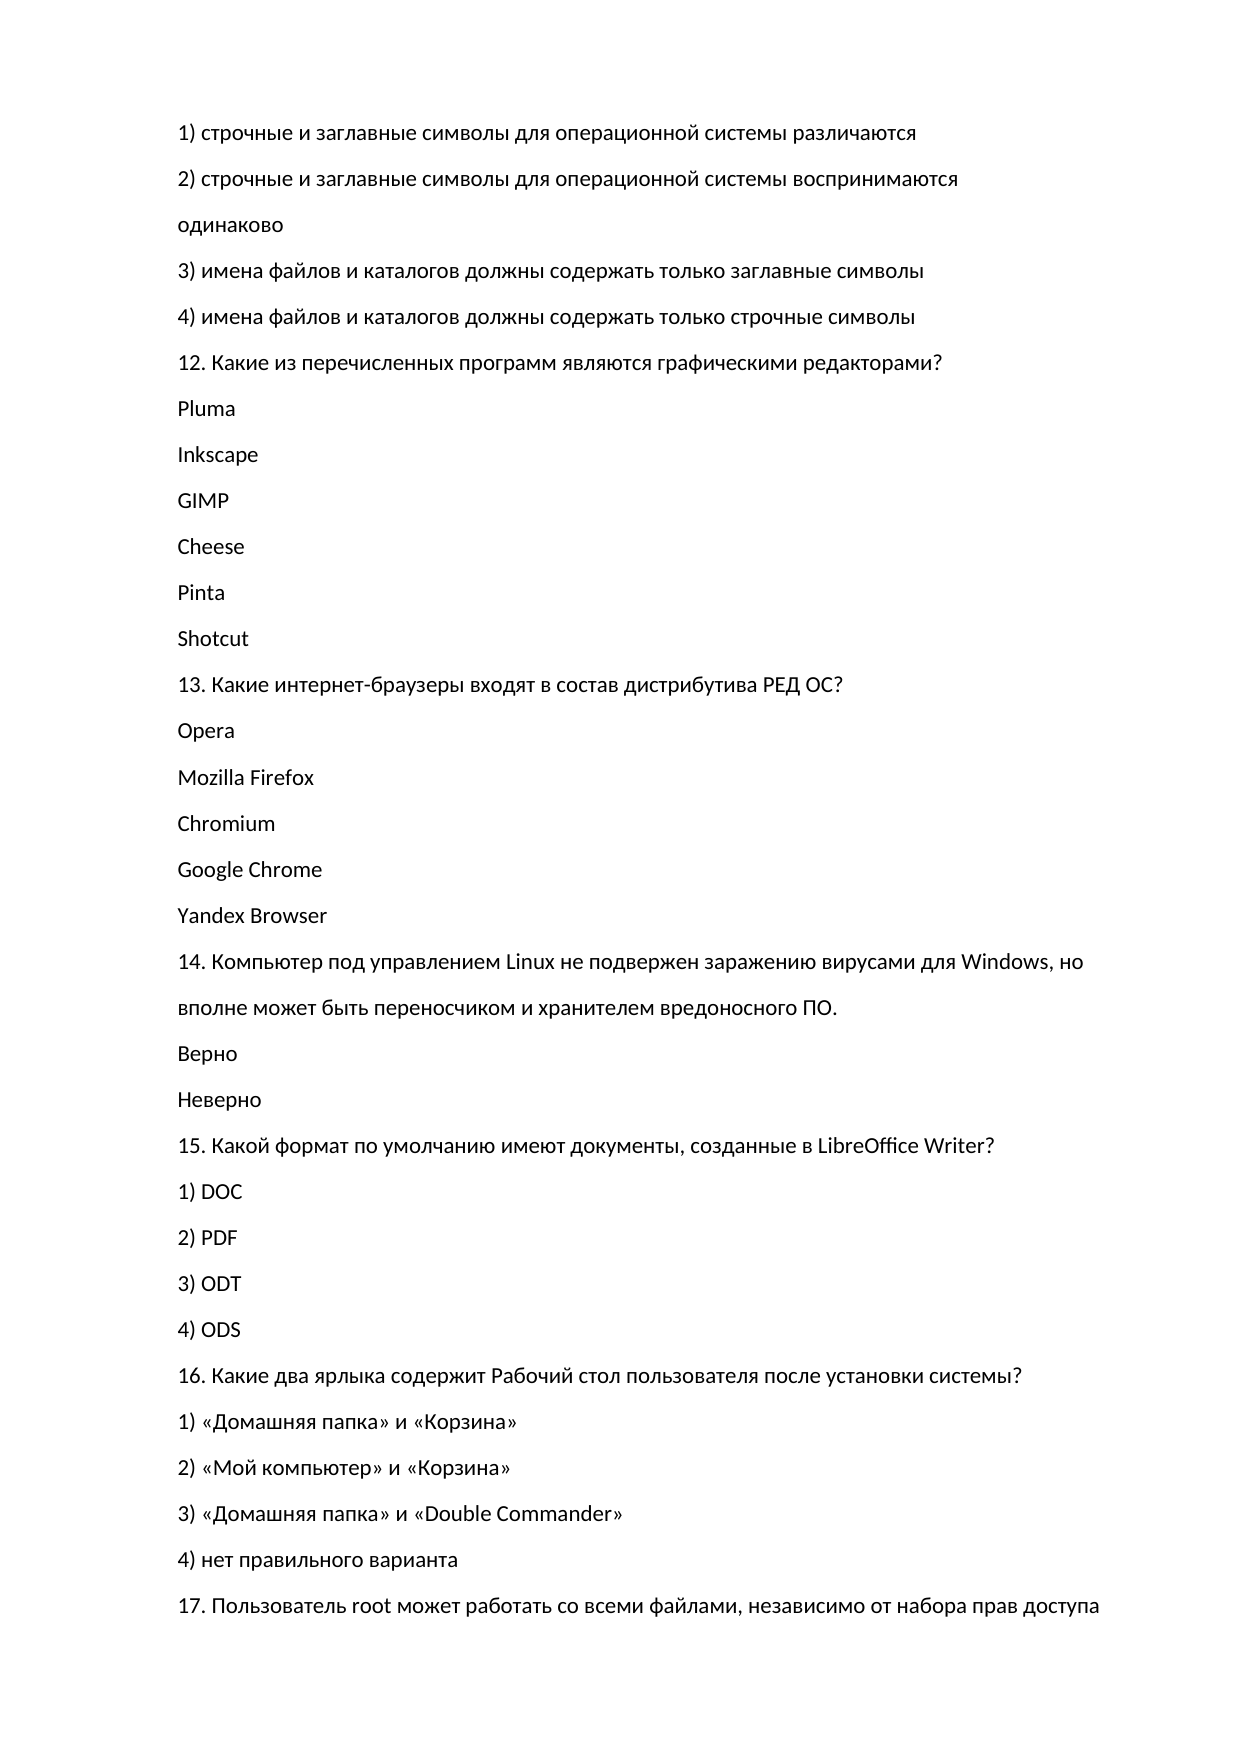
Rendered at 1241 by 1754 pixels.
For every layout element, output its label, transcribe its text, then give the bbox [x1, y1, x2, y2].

text 2) «Мой компьютер» и «Корзина» [177, 1453, 1152, 1481]
text Mozilla Firefox [177, 763, 1152, 791]
text Opera [177, 717, 1152, 745]
text вполне может быть переносчиком и хранителем вредоносного ПО. [177, 993, 1152, 1021]
text Верно [177, 1039, 1152, 1067]
text 3) «Домашняя папка» и «Double Commander» [177, 1499, 1152, 1527]
text 2) PDF [177, 1223, 1152, 1251]
text 4) ODS [177, 1315, 1152, 1343]
text Inkscape [177, 440, 1152, 468]
text Yandex Browser [177, 901, 1152, 929]
text Pluma [177, 394, 1152, 422]
text 4) имена файлов и каталогов должны содержать только строчные символы [177, 302, 1152, 330]
text 14. Компьютер под управлением Linux не подвержен заражению вирусами для Windows, но [177, 947, 1152, 975]
text 13. Какие интернет-браузеры входят в состав дистрибутива РЕД ОС? [177, 671, 1152, 699]
text 1) DOC [177, 1177, 1152, 1205]
text 17. Пользователь root может работать со всеми файлами, независимо от набора прав доступа [177, 1591, 1152, 1619]
text одинаково [177, 210, 1152, 238]
text 3) имена файлов и каталогов должны содержать только заглавные символы [177, 256, 1152, 284]
text 4) нет правильного варианта [177, 1545, 1152, 1573]
text GIMP [177, 486, 1152, 514]
text Неверно [177, 1085, 1152, 1113]
text 1) «Домашняя папка» и «Корзина» [177, 1407, 1152, 1435]
text 3) ODT [177, 1269, 1152, 1297]
text Chromium [177, 809, 1152, 837]
text Shotcut [177, 624, 1152, 653]
text Cheese [177, 532, 1152, 561]
text 16. Какие два ярлыка содержит Рабочий стол пользователя после установки системы? [177, 1361, 1152, 1389]
text 12. Какие из перечисленных программ являются графическими редакторами? [177, 348, 1152, 376]
text Google Chrome [177, 855, 1152, 883]
text 15. Какой формат по умолчанию имеют документы, созданные в LibreOffice Writer? [177, 1131, 1152, 1159]
text 2) строчные и заглавные символы для операционной системы воспринимаются [177, 164, 1152, 192]
text 1) строчные и заглавные символы для операционной системы различаются [177, 118, 1152, 146]
text Pinta [177, 578, 1152, 607]
